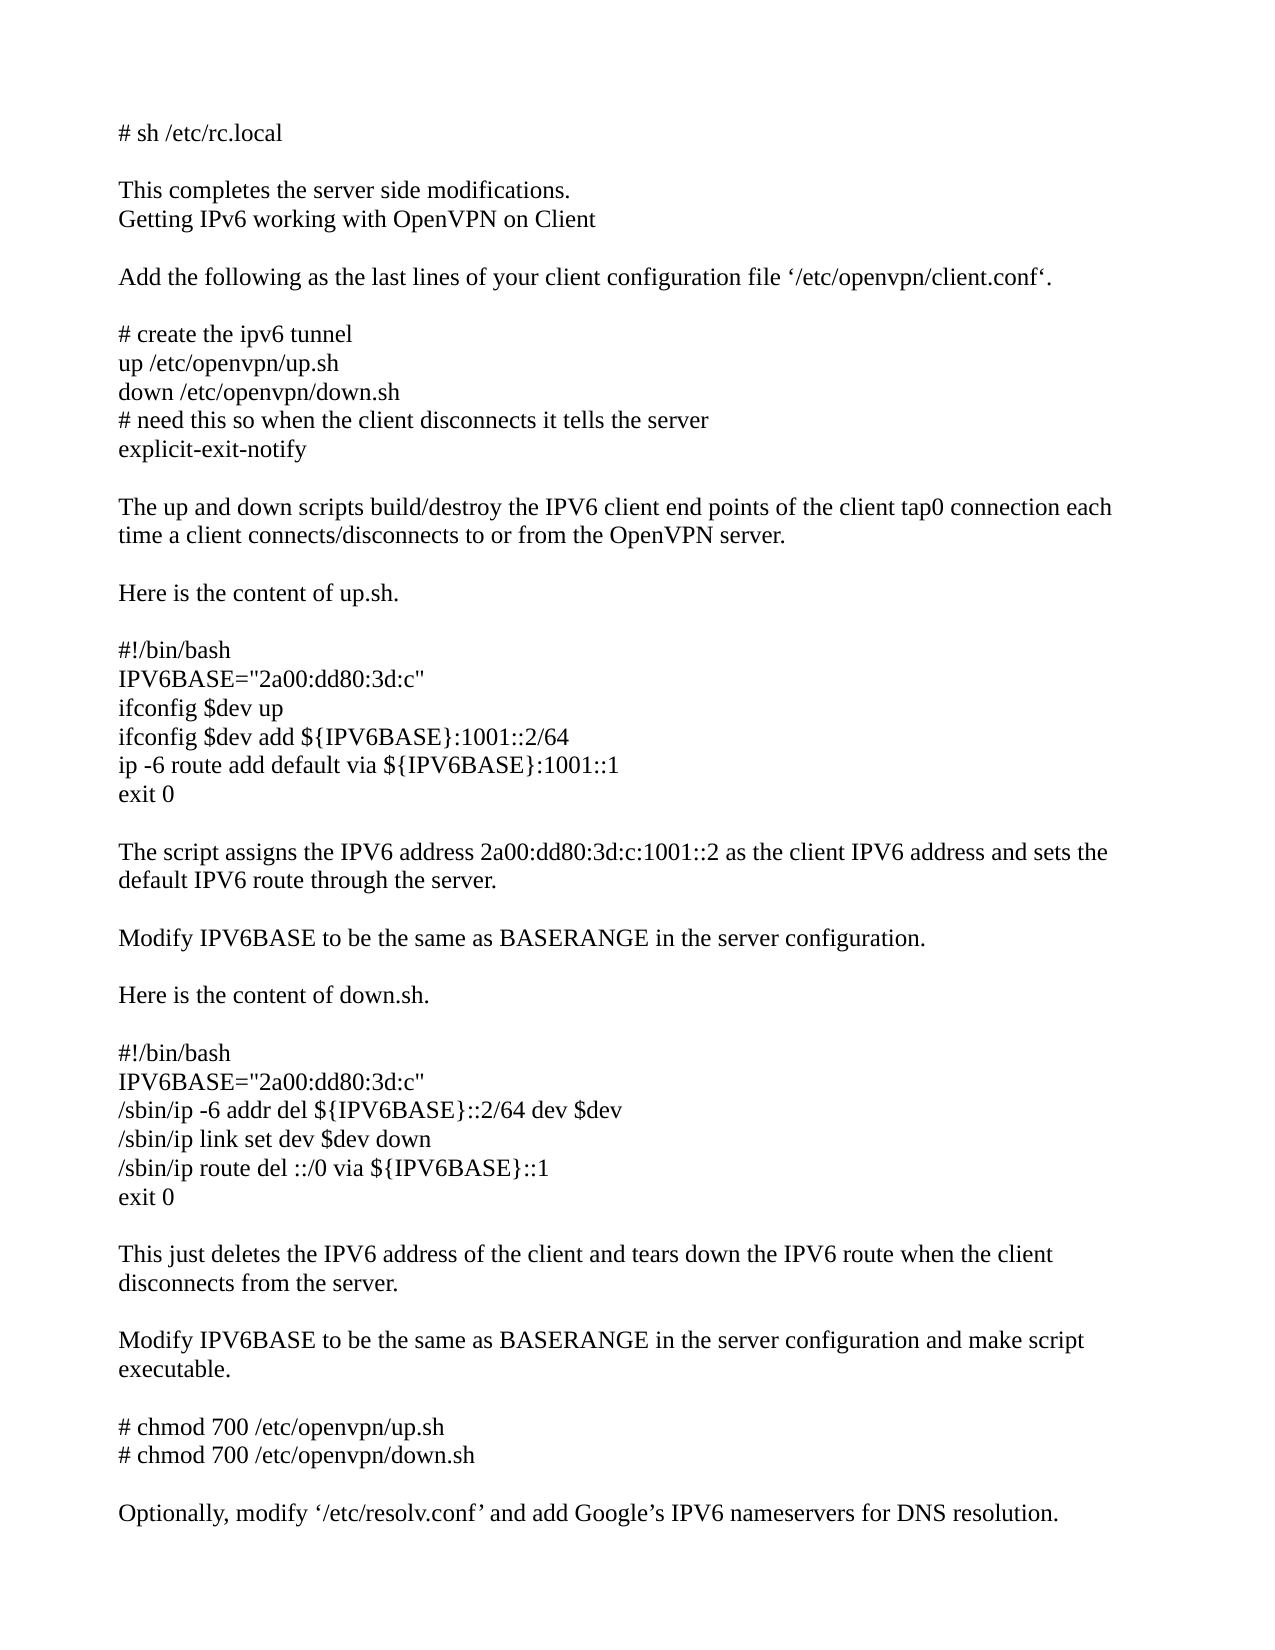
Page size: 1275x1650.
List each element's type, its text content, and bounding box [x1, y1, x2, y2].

text Modify IPV6BASE to be the same as BASERANGE in the server configuration and make script executable. [118, 1326, 1157, 1383]
text # need this so when the client disconnects it tells the server [118, 406, 1157, 434]
text Modify IPV6BASE to be the same as BASERANGE in the server configuration. [118, 923, 1157, 952]
text # chmod 700 /etc/openvpn/down.sh [118, 1441, 1157, 1469]
text exit 0 [118, 1182, 1157, 1211]
text # create the ipv6 tunnel [118, 319, 1157, 348]
text Optionally, modify ‘/etc/resolv.conf’ and add Google’s IPV6 nameservers for DNS resolution. [118, 1498, 1157, 1527]
text IPV6BASE="2a00:dd80:3d:c" [118, 664, 1157, 693]
text ifconfig $dev add ${IPV6BASE}:1001::2/64 [118, 722, 1157, 751]
text The script assigns the IPV6 address 2a00:dd80:3d:c:1001::2 as the client IPV6 address and sets the default IPV6 route through the server. [118, 837, 1157, 894]
text The up and down scripts build/destroy the IPV6 client end points of the client tap0 connection each time a client connects/disconnects to or from the OpenVPN server. [118, 492, 1157, 549]
text /sbin/ip -6 addr del ${IPV6BASE}::2/64 dev $dev [118, 1096, 1157, 1124]
text # sh /etc/rc.local [118, 118, 1157, 147]
text /sbin/ip link set dev $dev down [118, 1124, 1157, 1153]
text This completes the server side modifications. [118, 176, 1157, 204]
text up /etc/openvpn/up.sh [118, 348, 1157, 377]
text Getting IPv6 working with OpenVPN on Client [118, 204, 1157, 233]
text Here is the content of down.sh. [118, 981, 1157, 1009]
text # chmod 700 /etc/openvpn/up.sh [118, 1412, 1157, 1441]
text #!/bin/bash [118, 1038, 1157, 1067]
text Add the following as the last lines of your client configuration file ‘/etc/openvpn/client.conf‘. [118, 262, 1157, 291]
text #!/bin/bash [118, 636, 1157, 664]
text ip -6 route add default via ${IPV6BASE}:1001::1 [118, 751, 1157, 779]
text /sbin/ip route del ::/0 via ${IPV6BASE}::1 [118, 1153, 1157, 1182]
text This just deletes the IPV6 address of the client and tears down the IPV6 route when the client disconnects from the server. [118, 1239, 1157, 1297]
text explicit-exit-notify [118, 434, 1157, 463]
text exit 0 [118, 779, 1157, 808]
text IPV6BASE="2a00:dd80:3d:c" [118, 1067, 1157, 1096]
text ifconfig $dev up [118, 693, 1157, 722]
text Here is the content of up.sh. [118, 578, 1157, 607]
text down /etc/openvpn/down.sh [118, 377, 1157, 406]
